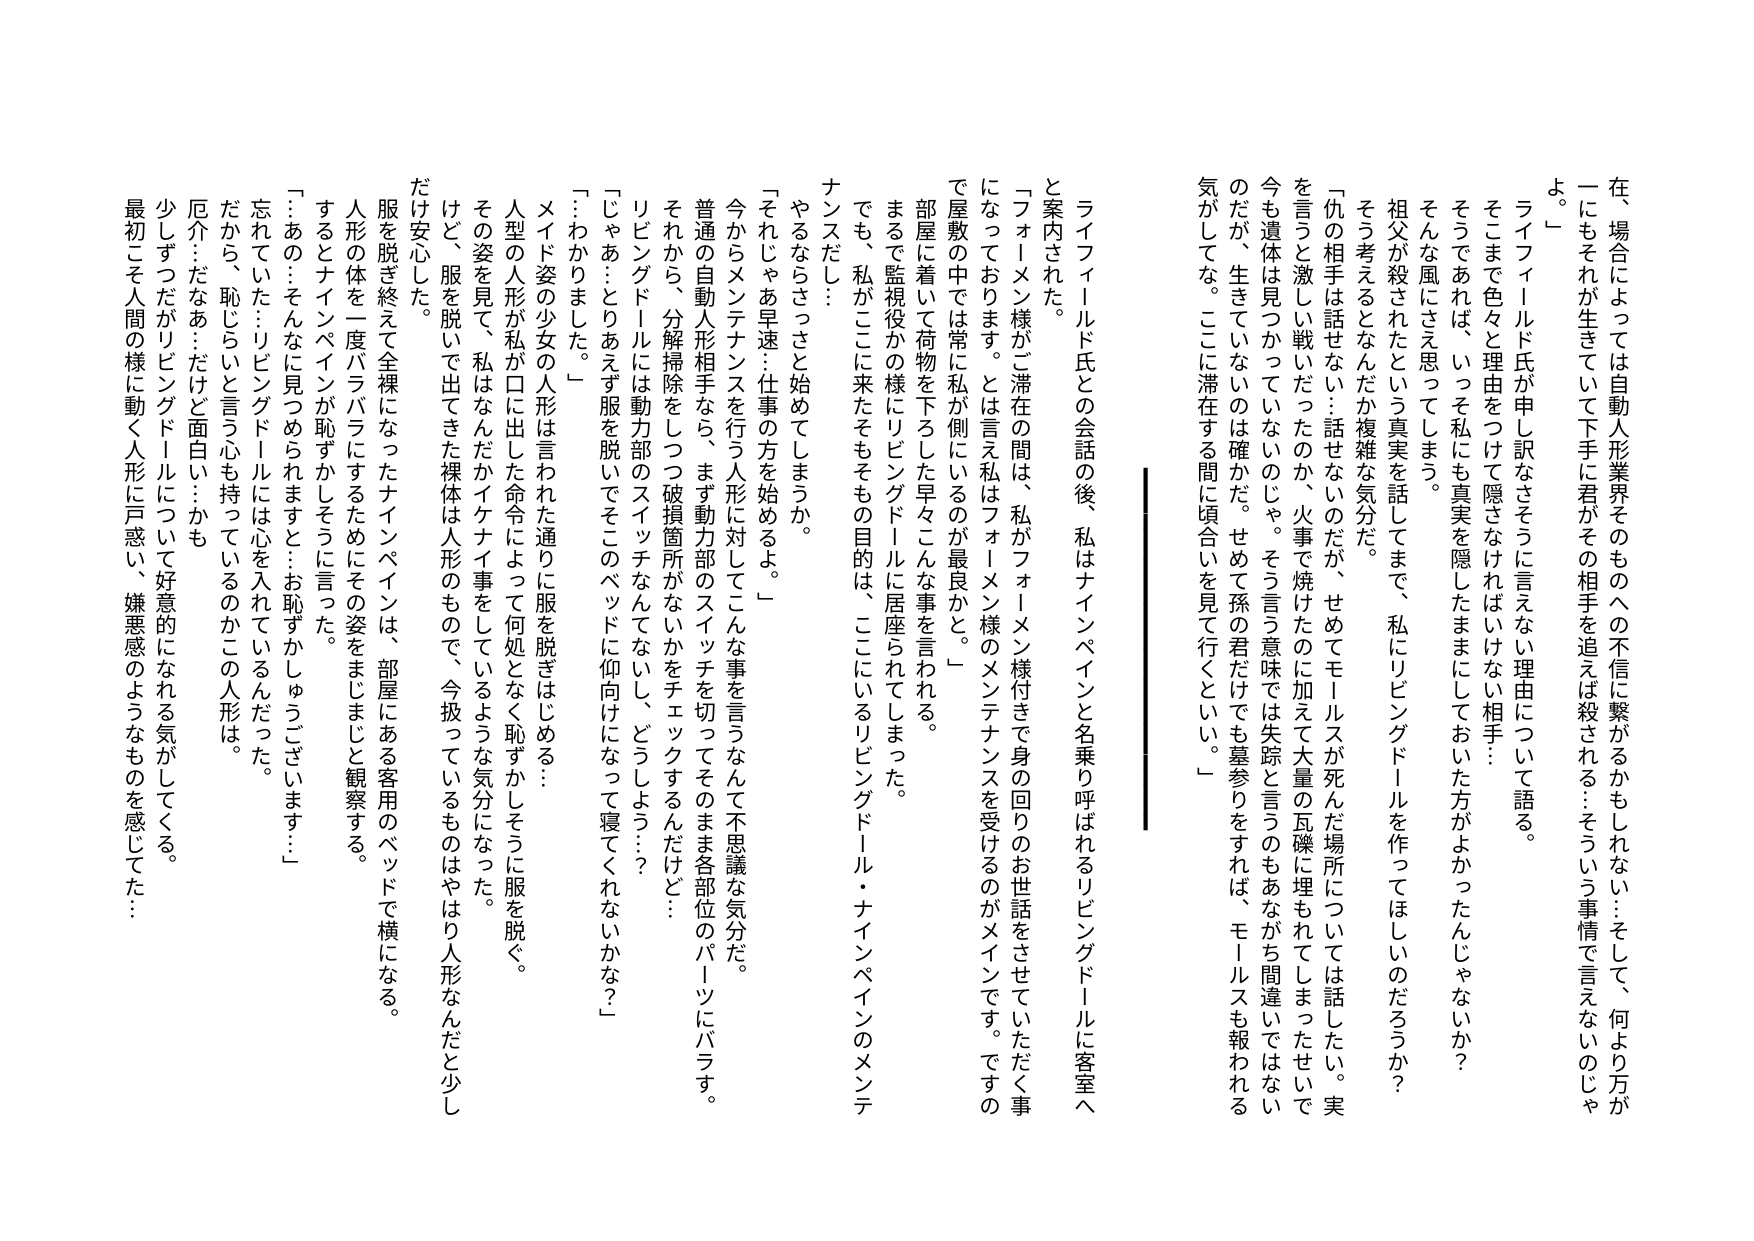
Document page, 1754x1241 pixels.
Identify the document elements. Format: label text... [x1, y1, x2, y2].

text けど、服を脱いで出てきた裸体は人形のもので、今扱っているものはやはり人形なんだと少しだけ安心した。 [404, 176, 468, 1122]
text 「仇の相手は話せない…話せないのだが、せめてモールスが死んだ場所については話したい。実を言うと激しい戦いだったのか、火事で焼けたのに加えて大量の瓦礫に埋もれてしまったせいで今も遺体は見つかっていないのじゃ。そう言う意味では失踪と言うのもあながち間違いではないのだが、生きていないのは確かだ。せめて孫の君だけでも墓参りをすれば、モールスも報われる気がしてな。ここに滞在する間に頃合いを見て行くといい。」 [1192, 176, 1351, 1122]
text やるならさっさと始めてしまうか。 [784, 176, 816, 1122]
text 「…わかりました。」 [563, 176, 594, 1122]
text ライフィールド氏との会話の後、私はナインペインと名乗り呼ばれるリビングドールに客室へと案内された。 [1038, 176, 1101, 1122]
text するとナインペインが恥ずかしそうに言った。 [309, 176, 341, 1122]
text 服を脱ぎ終えて全裸になったナインペインは、部屋にある客用のベッドで横になる。 [373, 176, 404, 1122]
text メイド姿の少女の人形は言われた通りに服を脱ぎはじめる… [531, 176, 563, 1122]
text だから、恥じらいと言う心も持っているのかこの人形は。 [214, 176, 246, 1122]
text 「じゃあ…とりあえず服を脱いでそこのベッドに仰向けになって寝てくれないかな？」 [594, 176, 626, 1122]
text まるで監視役かの様にリビングドールに居座られてしまった。 [879, 176, 911, 1122]
text 「それじゃあ早速…仕事の方を始めるよ。」 [753, 176, 784, 1122]
text 「…あの…そんなに見つめられますと…お恥ずかしゅうございます…」 [278, 176, 309, 1122]
text それから、分解掃除をしつつ破損箇所がないかをチェックするんだけど… [658, 176, 689, 1122]
text そんな風にさえ思ってしまう。 [1414, 176, 1446, 1122]
text 普通の自動人形相手なら、まず動力部のスイッチを切ってそのまま各部位のパーツにバラす。 [689, 176, 721, 1122]
text 厄介…だなあ…だけど面白い…かも [183, 176, 214, 1122]
text ━━━━━━━━━━━━━━━━━━━━━━━━ [1130, 176, 1164, 1122]
text 少しずつだがリビングドールについて好意的になれる気がしてくる。 [151, 176, 183, 1122]
text 今からメンテナンスを行う人形に対してこんな事を言うなんて不思議な気分だ。 [721, 176, 753, 1122]
text 「すなまいとは思っているが、こればっかりは話すわけにはいかないのじゃよ。モールスもトップも死んだ今となっては真相も闇の中で、残されたものがとやかく言う相手でも…いや、少々言い訳じみてしまったな。言えばモールスの失踪の真実以上に君のお祖母さんやお父上が傷つく存在、場合によっては自動人形業界そのものへの不信に繋がるかもしれない…そして、何より万が一にもそれが生きていて下手に君がその相手を追えば殺される…そういう事情で言えないのじゃよ。」 [1541, 176, 1636, 1122]
text そこまで色々と理由をつけて隠さなければいけない相手… [1477, 176, 1509, 1122]
text そうであれば、いっそ私にも真実を隠したままにしておいた方がよかったんじゃないか？ [1446, 176, 1477, 1122]
text 人型の人形が私が口に出した命令によって何処となく恥ずかしそうに服を脱ぐ。 [499, 176, 531, 1122]
text 祖父が殺されたという真実を話してまで、私にリビングドールを作ってほしいのだろうか？ [1382, 176, 1414, 1122]
text ライフィールド氏が申し訳なさそうに言えない理由について語る。 [1509, 176, 1541, 1122]
text 最初こそ人間の様に動く人形に戸惑い、嫌悪感のようなものを感じてた… [119, 176, 151, 1122]
text その姿を見て、私はなんだかイケナイ事をしているような気分になった。 [468, 176, 499, 1122]
text 部屋に着いて荷物を下ろした早々こんな事を言われる。 [911, 176, 943, 1122]
text でも、私がここに来たそもそもの目的は、ここにいるリビングドール・ナインペインのメンテナンスだし… [816, 176, 879, 1122]
text 忘れていた…リビングドールには心を入れているんだった。 [246, 176, 278, 1122]
text そう考えるとなんだか複雑な気分だ。 [1351, 176, 1382, 1122]
text 人形の体を一度バラバラにするためにその姿をまじまじと観察する。 [341, 176, 373, 1122]
text リビングドールには動力部のスイッチなんてないし、どうしよう…？ [626, 176, 658, 1122]
text 「フォーメン様がご滞在の間は、私がフォーメン様付きで身の回りのお世話をさせていただく事になっております。とは言え私はフォーメン様のメンテナンスを受けるのがメインです。ですので屋敷の中では常に私が側にいるのが最良かと。」 [943, 176, 1038, 1122]
